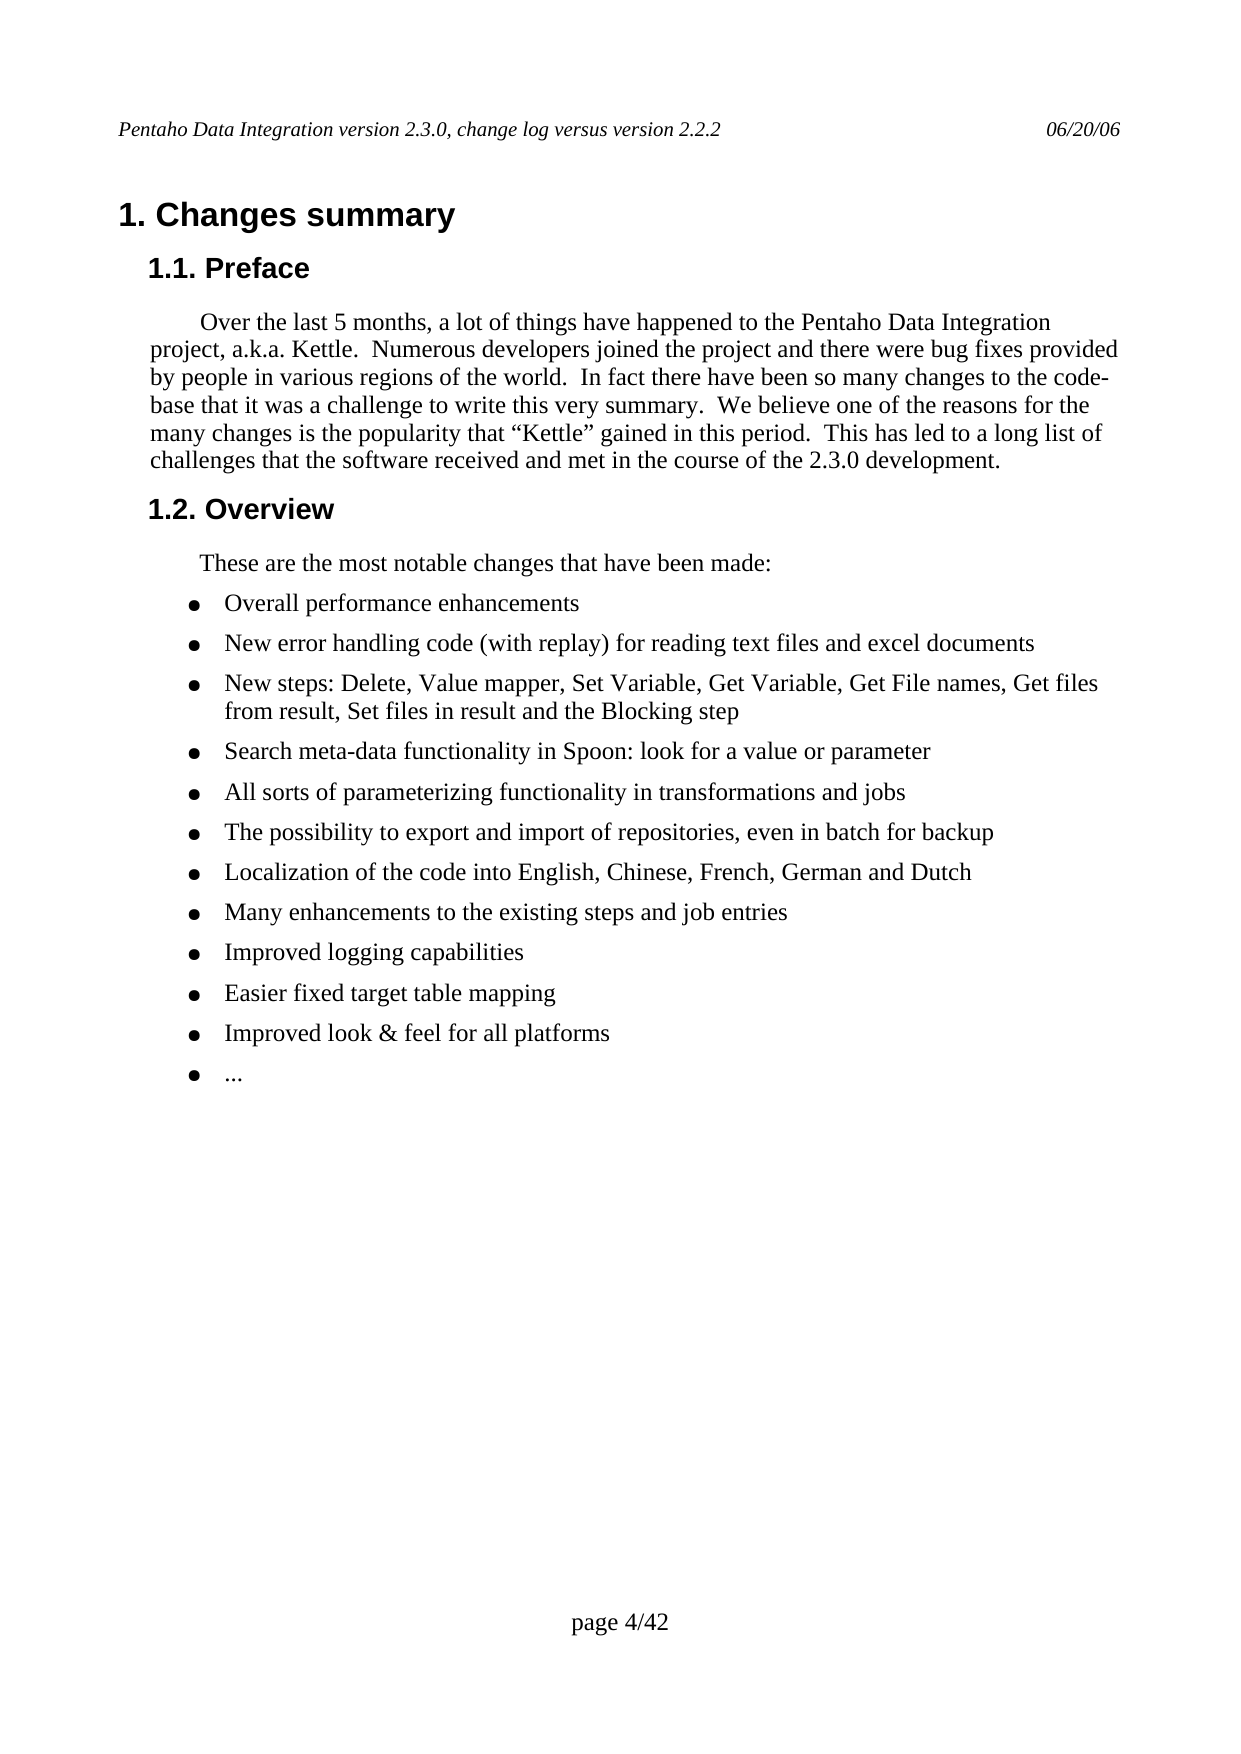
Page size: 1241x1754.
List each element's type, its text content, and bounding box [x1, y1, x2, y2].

list New error handling code (with replay) for reading text files and excel documents [187, 629, 1122, 657]
list Overall performance enhancements [187, 589, 1122, 617]
list New steps: Delete, Value mapper, Set Variable, Get Variable, Get File names, Get files from result, Set files in result and the Blocking step [187, 669, 1122, 725]
text These are the most notable changes that have been made: [149, 549, 1122, 577]
list All sorts of parameterizing functionality in transformations and jobs [187, 778, 1122, 805]
list Improved logging capabilities [187, 938, 1122, 966]
list Search meta-data functionality in Spoon: look for a value or parameter [187, 737, 1122, 765]
subtitle Preface [148, 252, 1122, 284]
list The possibility to export and import of repositories, even in batch for backup [187, 818, 1122, 846]
list Many enhancements to the existing steps and job entries [187, 898, 1122, 926]
text Over the last 5 months, a lot of things have happened to the Pentaho Data Integration project, a.k.a. Kettle. Numerous developers joined the project and there were bug fixes provided by people in various regions of the world. In fact there have been so many changes to the code-base that it was a challenge to write this very summary. We believe one of the reasons for the many changes is the popularity that “Kettle” gained in this period. This has led to a long list of challenges that the software received and met in the course of the 2.3.0 development. [150, 308, 1122, 474]
subtitle Overview [148, 493, 1122, 525]
list ... [187, 1059, 1122, 1087]
subtitle Changes summary [118, 196, 1122, 233]
list Easier fixed target table mapping [187, 979, 1122, 1006]
list Improved look & feel for all platforms [187, 1019, 1122, 1047]
list Localization of the code into English, Chinese, French, German and Dutch [187, 858, 1122, 886]
